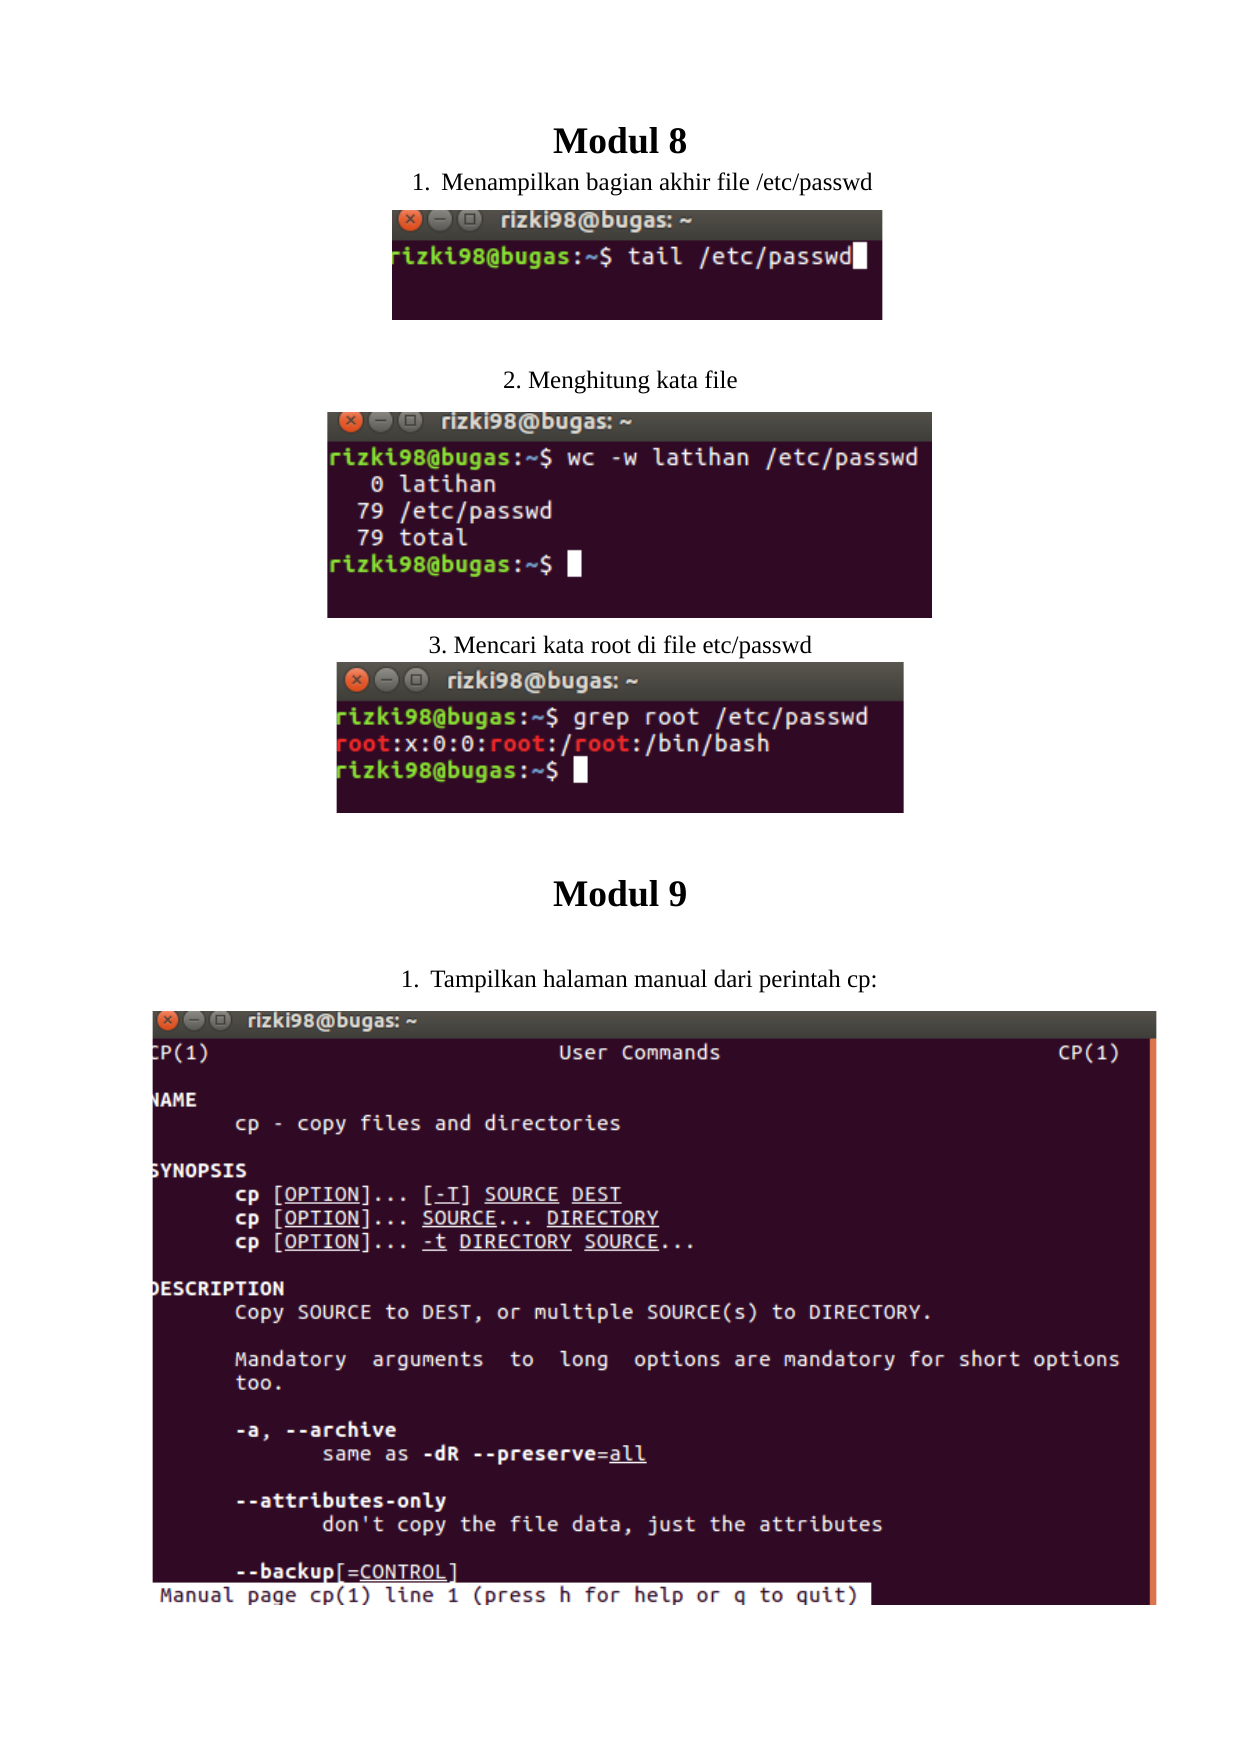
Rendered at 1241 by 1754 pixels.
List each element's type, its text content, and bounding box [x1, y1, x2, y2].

picture [392, 210, 883, 320]
text 3. Mencari kata root di file etc/passwd [118, 630, 1122, 658]
picture [327, 412, 932, 618]
text 2. Menghitung kata file [118, 366, 1122, 394]
picture [152, 1011, 1157, 1605]
list Menampilkan bagian akhir file /etc/passwd [162, 167, 1122, 196]
list Tampilkan halaman manual dari perintah cp: [162, 964, 1122, 992]
subtitle Modul 8 [118, 118, 1122, 161]
picture [336, 662, 904, 813]
subtitle Modul 9 [118, 871, 1122, 914]
